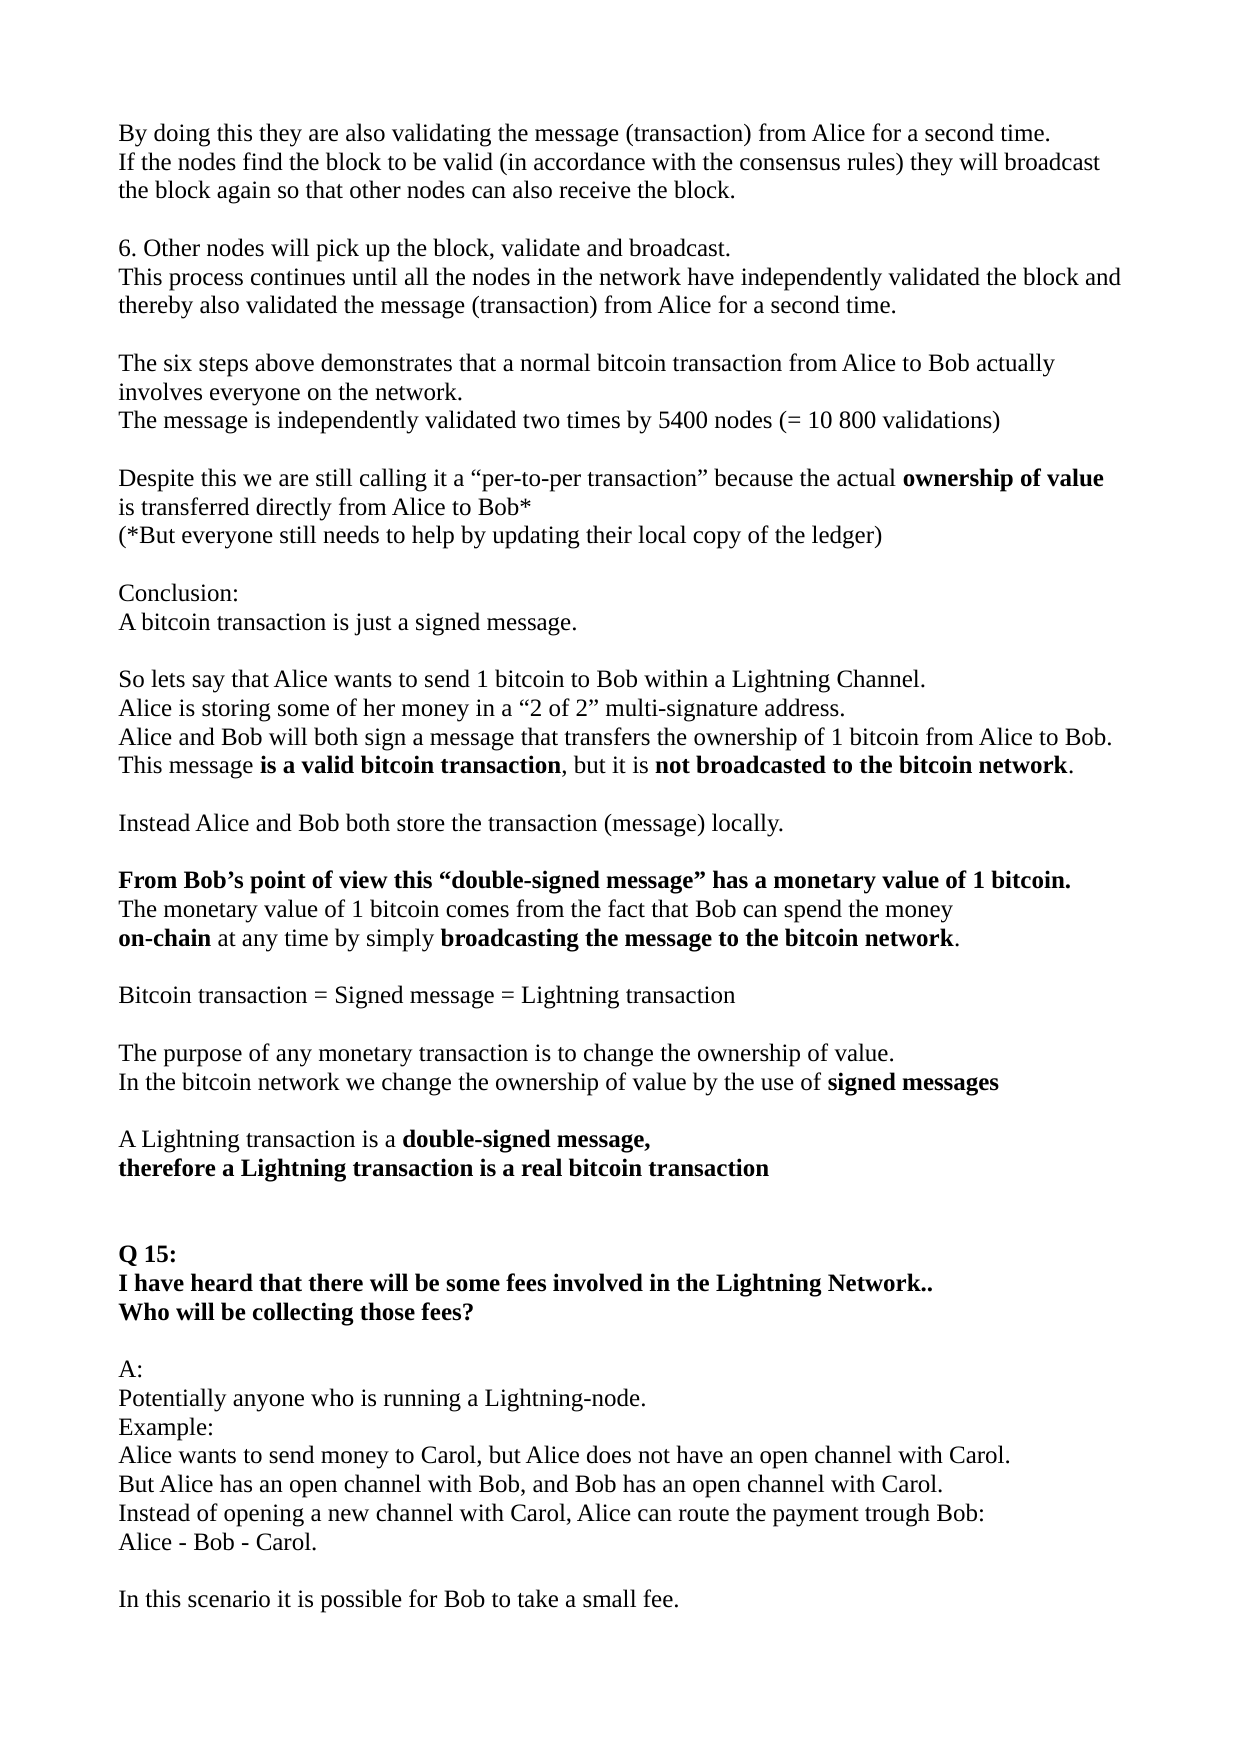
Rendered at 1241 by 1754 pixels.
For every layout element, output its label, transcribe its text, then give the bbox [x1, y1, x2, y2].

text The purpose of any monetary transaction is to change the ownership of value. [118, 1038, 1122, 1067]
text The message is independently validated two times by 5400 nodes (= 10 800 validations) [118, 406, 1122, 434]
text Instead of opening a new channel with Carol, Alice can route the payment trough Bob: [118, 1498, 1122, 1527]
text I have heard that there will be some fees involved in the Lightning Network.. [118, 1268, 1122, 1297]
text By doing this they are also validating the message (transaction) from Alice for a second time. [118, 118, 1122, 147]
text A: [118, 1354, 1122, 1383]
text Q 15: [118, 1239, 1122, 1268]
text Example: [118, 1412, 1122, 1441]
text But Alice has an open channel with Bob, and Bob has an open channel with Carol. [118, 1469, 1122, 1498]
text Alice - Bob - Carol. [118, 1527, 1122, 1556]
text This message is a valid bitcoin transaction, but it is not broadcasted to the bitcoin network. [118, 751, 1122, 779]
text Bitcoin transaction = Signed message = Lightning transaction [118, 981, 1122, 1009]
text Despite this we are still calling it a “per-to-per transaction” because the actual ownership of value is transferred directly from Alice to Bob* [118, 463, 1122, 521]
text Conclusion: [118, 578, 1122, 607]
text In the bitcoin network we change the ownership of value by the use of signed messages [118, 1067, 1122, 1096]
text From Bob’s point of view this “double-signed message” has a monetary value of 1 bitcoin. [118, 866, 1122, 894]
text A bitcoin transaction is just a signed message. [118, 607, 1122, 636]
text Alice is storing some of her money in a “2 of 2” multi-signature address. [118, 693, 1122, 722]
text Alice wants to send money to Carol, but Alice does not have an open channel with Carol. [118, 1441, 1122, 1469]
text therefore a Lightning transaction is a real bitcoin transaction [118, 1153, 1122, 1182]
text So lets say that Alice wants to send 1 bitcoin to Bob within a Lightning Channel. [118, 664, 1122, 693]
text Alice and Bob will both sign a message that transfers the ownership of 1 bitcoin from Alice to Bob. [118, 722, 1122, 751]
text Who will be collecting those fees? [118, 1297, 1122, 1326]
text The monetary value of 1 bitcoin comes from the fact that Bob can spend the money [118, 894, 1122, 923]
text Potentially anyone who is running a Lightning-node. [118, 1383, 1122, 1412]
text Instead Alice and Bob both store the transaction (message) locally. [118, 808, 1122, 837]
text 6. Other nodes will pick up the block, validate and broadcast. [118, 233, 1122, 262]
text The six steps above demonstrates that a normal bitcoin transaction from Alice to Bob actually involves everyone on the network. [118, 348, 1122, 406]
text This process continues until all the nodes in the network have independently validated the block and thereby also validated the message (transaction) from Alice for a second time. [118, 262, 1122, 319]
text In this scenario it is possible for Bob to take a small fee. [118, 1584, 1122, 1613]
text (*But everyone still needs to help by updating their local copy of the ledger) [118, 521, 1122, 549]
text A Lightning transaction is a double-signed message, [118, 1124, 1122, 1153]
text on-chain at any time by simply broadcasting the message to the bitcoin network. [118, 923, 1122, 952]
text If the nodes find the block to be valid (in accordance with the consensus rules) they will broadcast the block again so that other nodes can also receive the block. [118, 147, 1122, 204]
